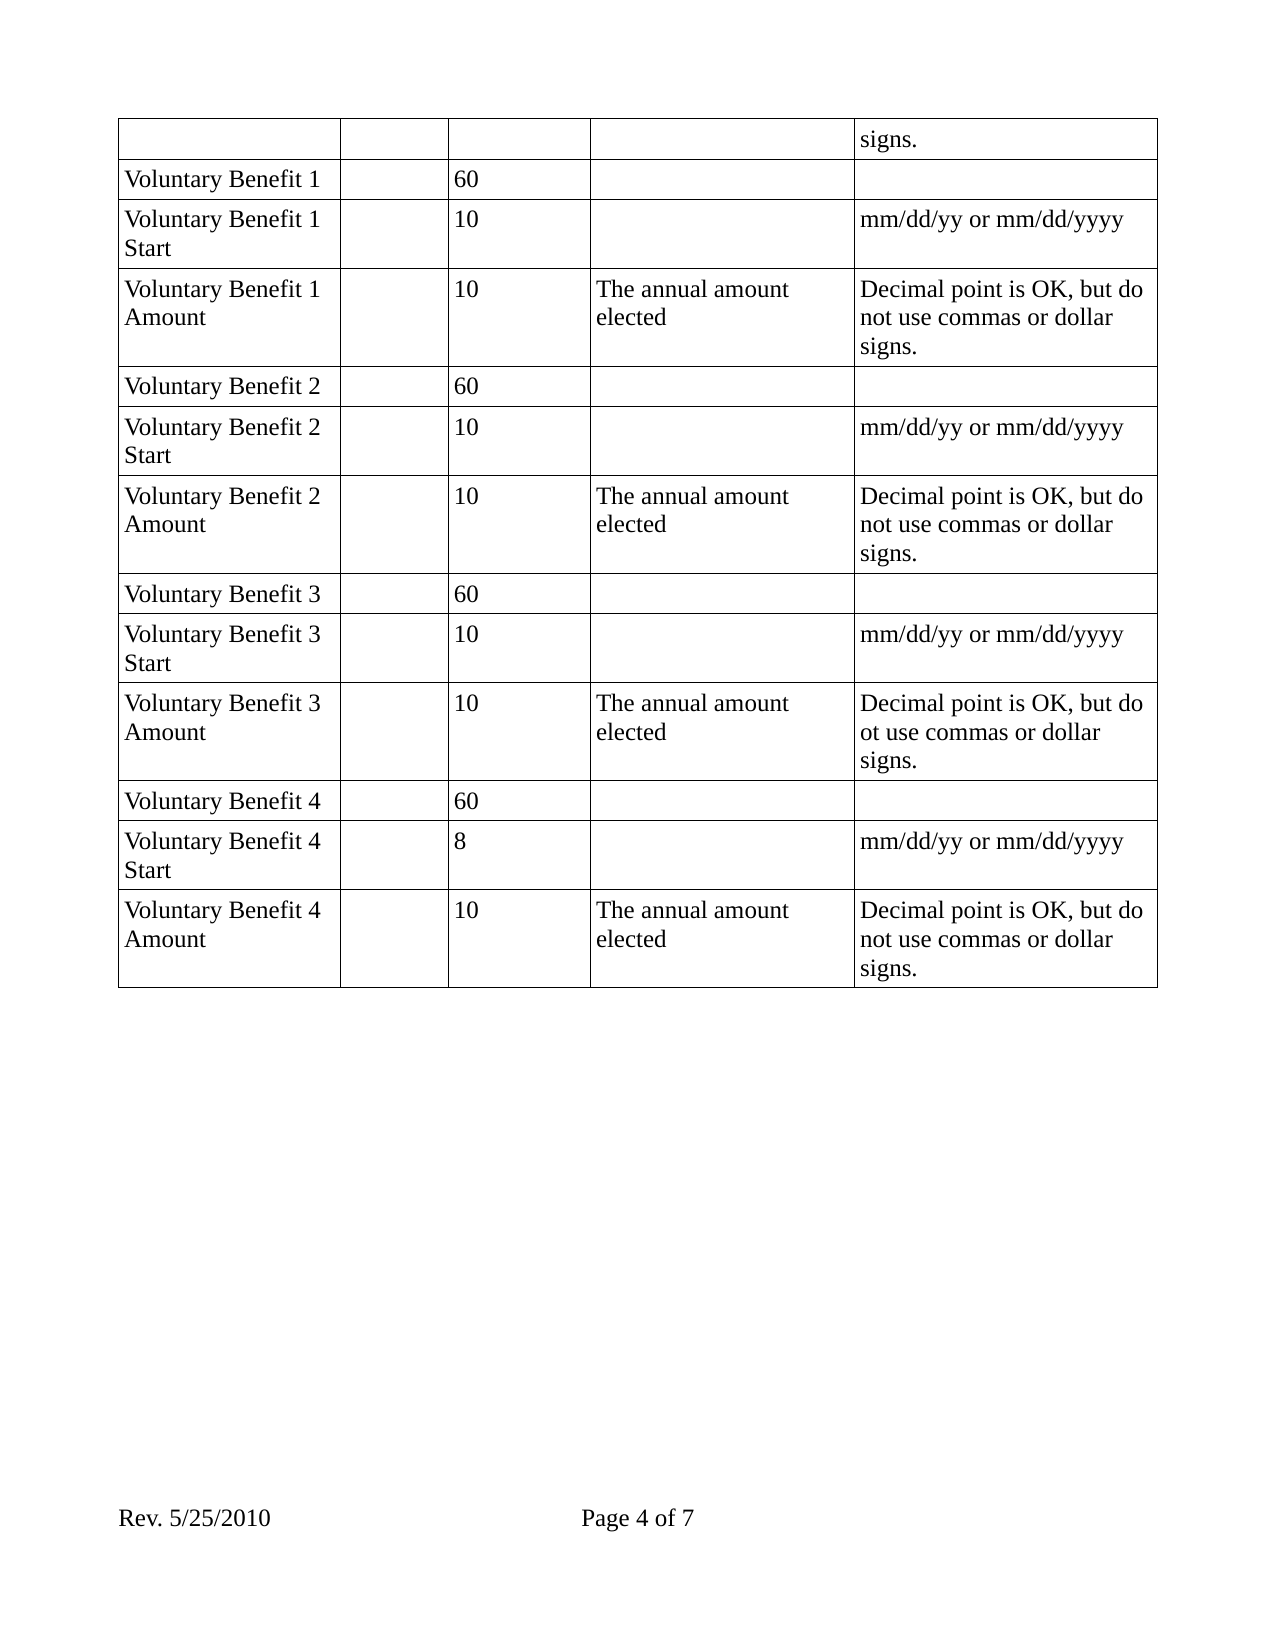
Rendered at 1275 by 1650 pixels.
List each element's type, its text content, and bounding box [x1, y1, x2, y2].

table_cell The annual amount elected [591, 890, 854, 987]
table_cell [591, 200, 854, 268]
table_cell 10 [449, 890, 590, 987]
table_cell [341, 407, 448, 475]
table_cell [119, 119, 340, 158]
table_cell [591, 781, 854, 820]
table_cell 10 [449, 614, 590, 682]
table_cell Voluntary Benefit 1 [119, 160, 340, 199]
table_cell [591, 119, 854, 158]
table_cell Voluntary Benefit 3 Start [119, 614, 340, 682]
table_cell Decimal point is OK, but do not use commas or dollar signs. [855, 890, 1157, 987]
table_cell [855, 574, 1157, 613]
table_cell 60 [449, 367, 590, 406]
table_cell [591, 367, 854, 406]
table_cell mm/dd/yy or mm/dd/yyyy [855, 614, 1157, 682]
table_cell [341, 160, 448, 199]
table_cell Voluntary Benefit 2 Start [119, 407, 340, 475]
table_cell signs. [855, 119, 1157, 158]
table_cell Voluntary Benefit 4 Amount [119, 890, 340, 987]
table_cell [591, 821, 854, 889]
table_cell [591, 407, 854, 475]
table_cell The annual amount elected [591, 269, 854, 366]
table_cell Voluntary Benefit 1 Start [119, 200, 340, 268]
table_cell 10 [449, 407, 590, 475]
table_cell 60 [449, 160, 590, 199]
table_cell [855, 367, 1157, 406]
table_cell 10 [449, 200, 590, 268]
table_cell mm/dd/yy or mm/dd/yyyy [855, 200, 1157, 268]
table_cell Decimal point is OK, but do ot use commas or dollar signs. [855, 683, 1157, 780]
table_cell 10 [449, 269, 590, 366]
table_cell mm/dd/yy or mm/dd/yyyy [855, 407, 1157, 475]
table_cell [855, 160, 1157, 199]
table_cell [591, 614, 854, 682]
table_cell [341, 367, 448, 406]
table_cell [341, 821, 448, 889]
table_cell Voluntary Benefit 1 Amount [119, 269, 340, 366]
table_cell 60 [449, 574, 590, 613]
table_cell 10 [449, 476, 590, 573]
table_cell [341, 200, 448, 268]
table_cell Decimal point is OK, but do not use commas or dollar signs. [855, 476, 1157, 573]
table_cell 8 [449, 821, 590, 889]
table_cell [341, 781, 448, 820]
table_cell [449, 119, 590, 158]
table_cell Voluntary Benefit 3 Amount [119, 683, 340, 780]
table_cell [591, 574, 854, 613]
table_cell [341, 119, 448, 158]
table_cell 60 [449, 781, 590, 820]
table_cell [341, 574, 448, 613]
table_cell [341, 269, 448, 366]
table_cell [341, 614, 448, 682]
table_cell Voluntary Benefit 3 [119, 574, 340, 613]
table_cell Voluntary Benefit 4 Start [119, 821, 340, 889]
table_cell [341, 890, 448, 987]
table_cell [591, 160, 854, 199]
table_cell Voluntary Benefit 4 [119, 781, 340, 820]
table_cell The annual amount elected [591, 476, 854, 573]
table_cell The annual amount elected [591, 683, 854, 780]
table_cell Decimal point is OK, but do not use commas or dollar signs. [855, 269, 1157, 366]
table_cell [341, 476, 448, 573]
table_cell Voluntary Benefit 2 [119, 367, 340, 406]
table_cell [855, 781, 1157, 820]
table_cell 10 [449, 683, 590, 780]
table_cell mm/dd/yy or mm/dd/yyyy [855, 821, 1157, 889]
table_cell [341, 683, 448, 780]
table_cell Voluntary Benefit 2 Amount [119, 476, 340, 573]
